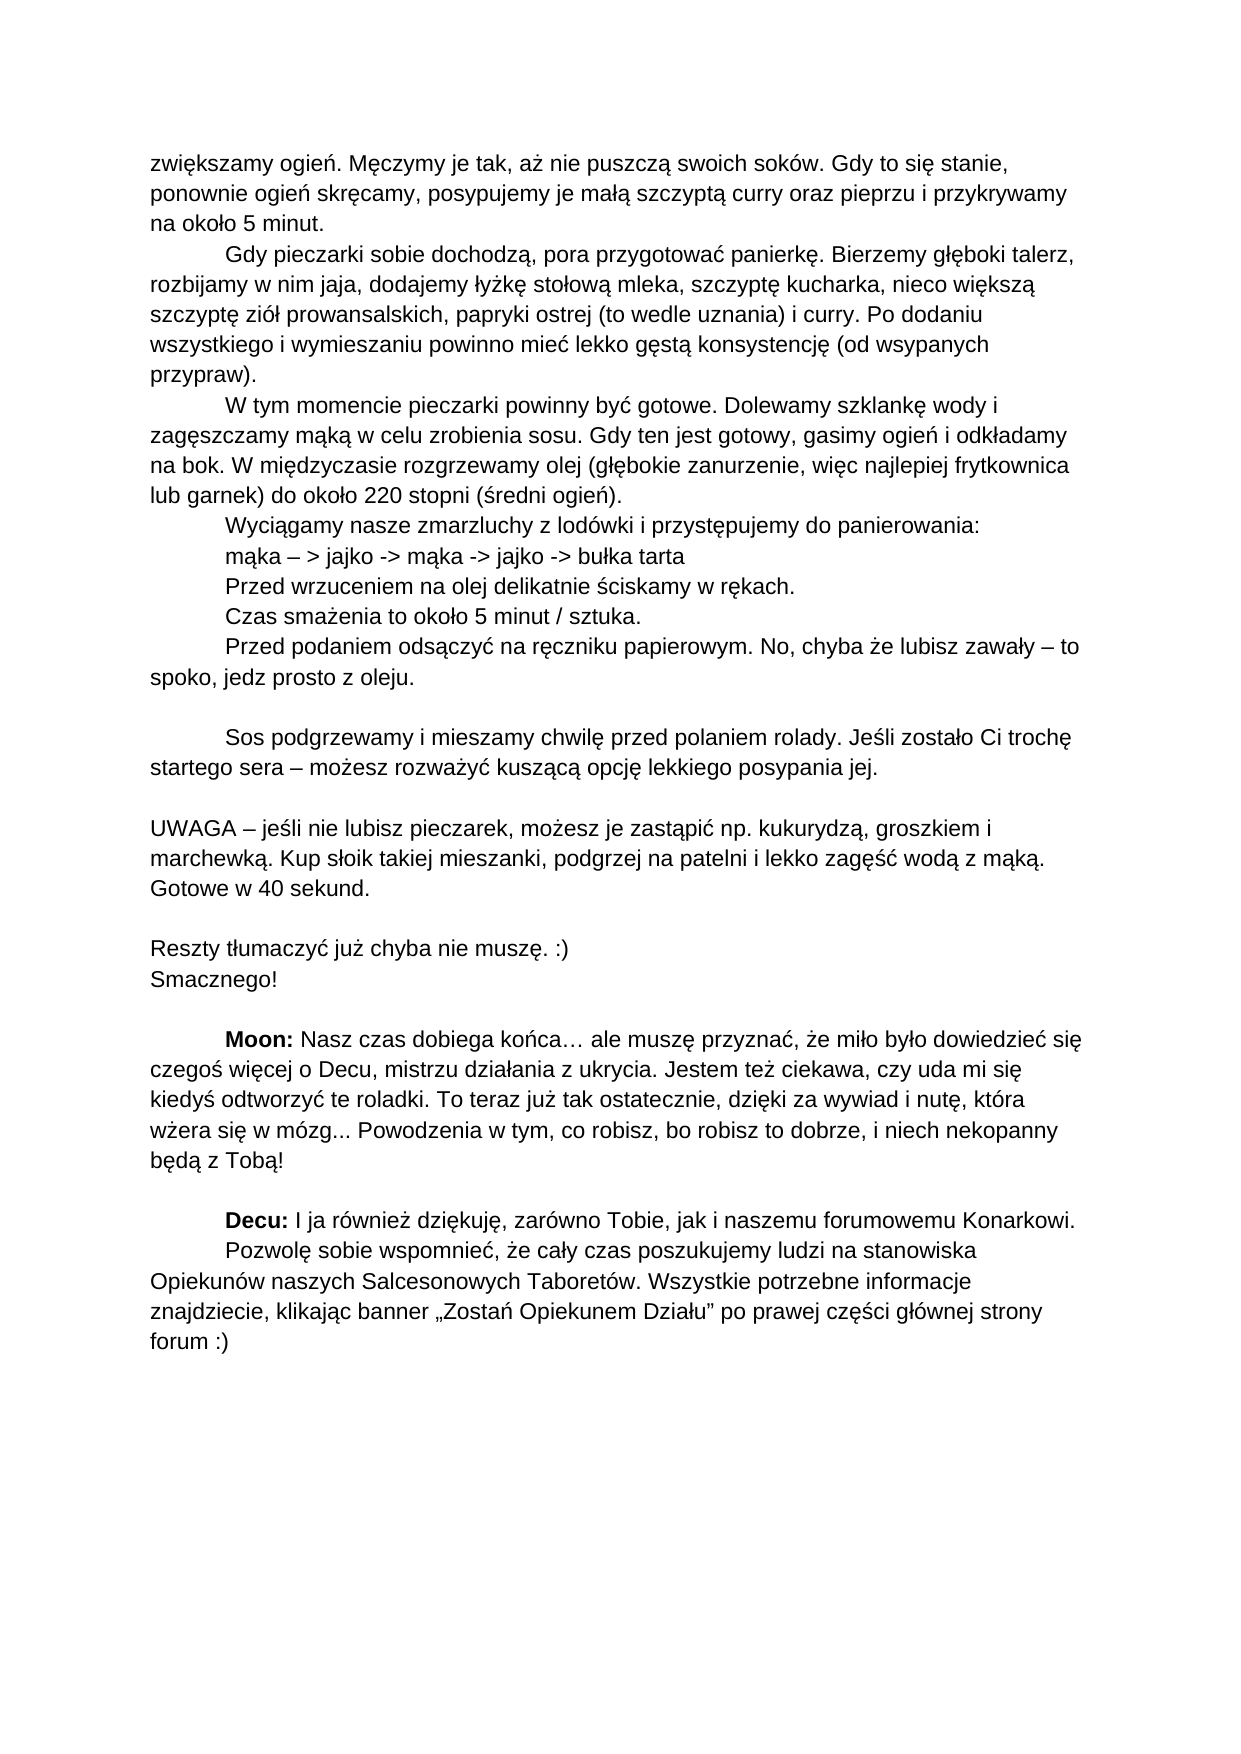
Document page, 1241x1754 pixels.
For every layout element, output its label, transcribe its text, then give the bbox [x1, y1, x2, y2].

text W tym momencie pieczarki powinny być gotowe. Dolewamy szklankę wody i zagęszczamy mąką w celu zrobienia sosu. Gdy ten jest gotowy, gasimy ogień i odkładamy na bok. W międzyczasie rozgrzewamy olej (głębokie zanurzenie, więc najlepiej frytkownica lub garnek) do około 220 stopni (średni ogień). [150, 392, 1090, 509]
text Decu: I ja również dziękuję, zarówno Tobie, jak i naszemu forumowemu Konarkowi. [150, 1207, 1090, 1234]
text Czas smażenia to około 5 minut / sztuka. [150, 603, 1090, 629]
text UWAGA – jeśli nie lubisz pieczarek, możesz je zastąpić np. kukurydzą, groszkiem i marchewką. Kup słoik takiej mieszanki, podgrzej na patelni i lekko zagęść wodą z mąką. Gotowe w 40 sekund. [150, 814, 1090, 901]
text zwiększamy ogień. Męczymy je tak, aż nie puszczą swoich soków. Gdy to się stanie, ponownie ogień skręcamy, posypujemy je małą szczyptą curry oraz pieprzu i przykrywamy na około 5 minut. [150, 150, 1090, 237]
text Pozwolę sobie wspomnieć, że cały czas poszukujemy ludzi na stanowiska Opiekunów naszych Salcesonowych Taboretów. Wszystkie potrzebne informacje znajdziecie, klikając banner „Zostań Opiekunem Działu” po prawej części głównej strony forum :) [150, 1237, 1090, 1354]
text Przed wrzuceniem na olej delikatnie ściskamy w rękach. [150, 573, 1090, 599]
text Gdy pieczarki sobie dochodzą, pora przygotować panierkę. Bierzemy głęboki talerz, rozbijamy w nim jaja, dodajemy łyżkę stołową mleka, szczyptę kucharka, nieco większą szczyptę ziół prowansalskich, papryki ostrej (to wedle uznania) i curry. Po dodaniu wszystkiego i wymieszaniu powinno mieć lekko gęstą konsystencję (od wsypanych przypraw). [150, 241, 1090, 388]
text Sos podgrzewamy i mieszamy chwilę przed polaniem rolady. Jeśli zostało Ci trochę startego sera – możesz rozważyć kuszącą opcję lekkiego posypania jej. [150, 724, 1090, 781]
text Smacznego! [150, 966, 1090, 992]
text mąka – > jajko -> mąka -> jajko -> bułka tarta [150, 543, 1090, 569]
text Moon: Nasz czas dobiega końca… ale muszę przyznać, że miło było dowiedzieć się czegoś więcej o Decu, mistrzu działania z ukrycia. Jestem też ciekawa, czy uda mi się kiedyś odtworzyć te roladki. To teraz już tak ostatecznie, dzięki za wywiad i nutę, która wżera się w mózg... Powodzenia w tym, co robisz, bo robisz to dobrze, i niech nekopanny będą z Tobą! [150, 1026, 1090, 1173]
text Przed podaniem odsączyć na ręczniku papierowym. No, chyba że lubisz zawały – to spoko, jedz prosto z oleju. [150, 633, 1090, 690]
text Wyciągamy nasze zmarzluchy z lodówki i przystępujemy do panierowania: [150, 512, 1090, 539]
text Reszty tłumaczyć już chyba nie muszę. :) [150, 935, 1090, 962]
